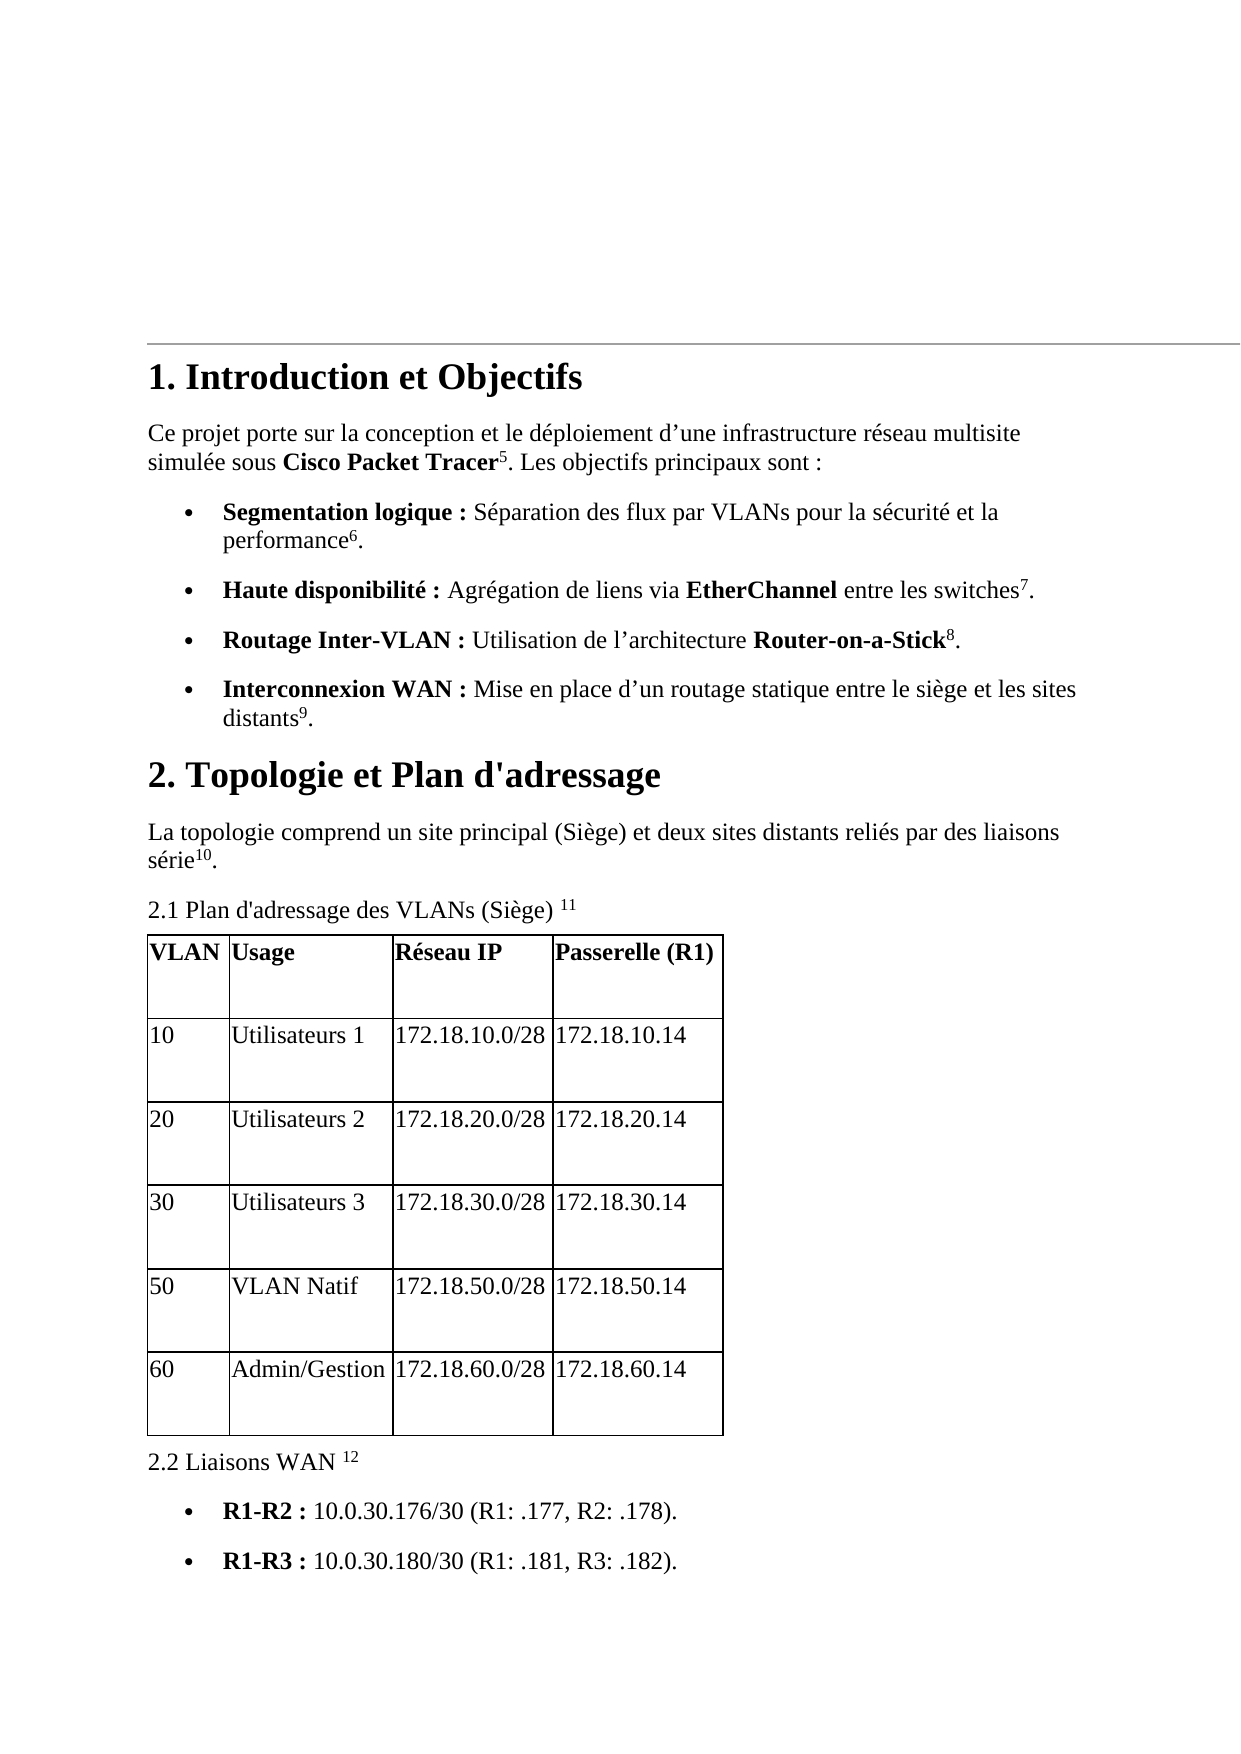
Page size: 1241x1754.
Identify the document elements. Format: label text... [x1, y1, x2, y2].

table_cell 172.18.10.14 [554, 1019, 722, 1101]
list Routage Inter-VLAN : Utilisation de l’architecture Router-on-a-Stick8. [185, 625, 1093, 653]
table_cell 60 [148, 1353, 229, 1435]
table_cell 172.18.30.0/28 [394, 1186, 552, 1268]
table_cell VLAN Natif [230, 1270, 392, 1351]
table_cell 172.18.50.14 [554, 1270, 722, 1351]
list Segmentation logique : Séparation des flux par VLANs pour la sécurité et la performance6. [185, 497, 1093, 554]
table_cell 30 [148, 1186, 229, 1268]
table_cell 172.18.60.14 [554, 1353, 722, 1435]
subtitle 1. Introduction et Objectifs [148, 354, 1093, 398]
list Interconnexion WAN : Mise en place d’un routage statique entre le siège et les sites distants9. [185, 674, 1093, 732]
table_cell 10 [148, 1019, 229, 1101]
text La topologie comprend un site principal (Siège) et deux sites distants reliés par des liaisons série10. [148, 817, 1093, 874]
table_cell Utilisateurs 1 [230, 1019, 392, 1101]
table_cell 172.18.20.14 [554, 1103, 722, 1184]
table_cell 172.18.10.0/28 [394, 1019, 552, 1101]
table_cell 20 [148, 1103, 229, 1184]
text 2.1 Plan d'adressage des VLANs (Siège) 11 [148, 895, 1093, 924]
list R1-R2 : 10.0.30.176/30 (R1: .177, R2: .178). [185, 1496, 1093, 1525]
table_cell 172.18.50.0/28 [394, 1270, 552, 1351]
table_cell 172.18.60.0/28 [394, 1353, 552, 1435]
text Ce projet porte sur la conception et le déploiement d’une infrastructure réseau multisite simulée sous Cisco Packet Tracer5. Les objectifs principaux sont : [148, 418, 1093, 476]
table_header VLAN [148, 936, 229, 1017]
table_cell 50 [148, 1270, 229, 1351]
list R1-R3 : 10.0.30.180/30 (R1: .181, R3: .182). [185, 1546, 1093, 1574]
table_header Usage [230, 936, 392, 1017]
subtitle 2. Topologie et Plan d'adressage [148, 753, 1093, 796]
table_cell Utilisateurs 2 [230, 1103, 392, 1184]
text 2.2 Liaisons WAN 12 [148, 1447, 1093, 1475]
table_cell Admin/Gestion [230, 1353, 392, 1435]
table_cell 172.18.20.0/28 [394, 1103, 552, 1184]
table_cell 172.18.30.14 [554, 1186, 722, 1268]
table_header Passerelle (R1) [554, 936, 722, 1017]
list Haute disponibilité : Agrégation de liens via EtherChannel entre les switches7. [185, 575, 1093, 604]
table_header Réseau IP [394, 936, 552, 1017]
table_cell Utilisateurs 3 [230, 1186, 392, 1268]
